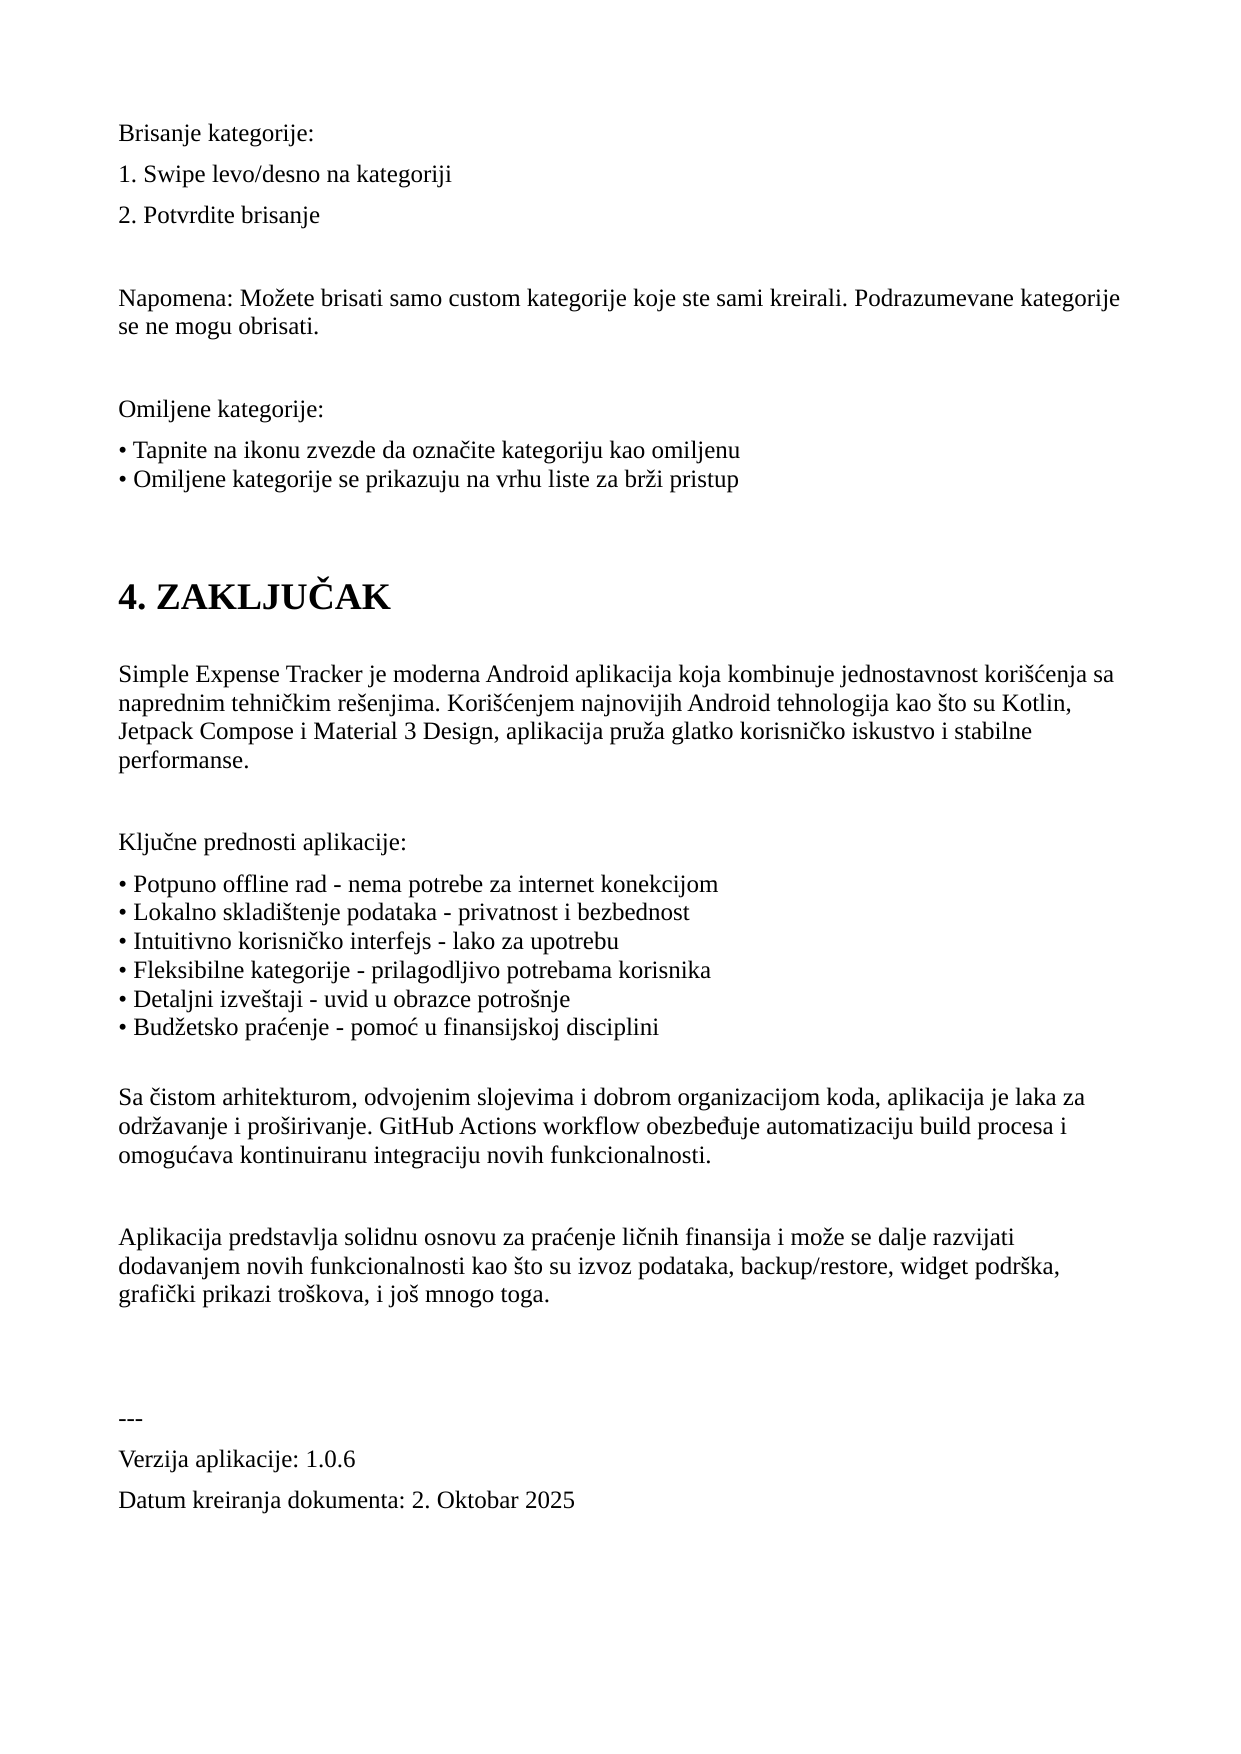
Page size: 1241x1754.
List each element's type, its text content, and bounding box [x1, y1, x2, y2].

text Brisanje kategorije: [118, 118, 1122, 147]
text Omiljene kategorije: [118, 394, 1122, 422]
text Aplikacija predstavlja solidnu osnovu za praćenje ličnih finansija i može se dalje razvijati dodavanjem novih funkcionalnosti kao što su izvoz podataka, backup/restore, widget podrška, grafički prikazi troškova, i još mnogo toga. [118, 1222, 1122, 1308]
list • Budžetsko praćenje - pomoć u finansijskoj disciplini [118, 1012, 1122, 1041]
text --- [118, 1403, 1122, 1432]
list • Tapnite na ikonu zvezde da označite kategoriju kao omiljenu [118, 435, 1122, 464]
list • Lokalno skladištenje podataka - privatnost i bezbednost [118, 897, 1122, 926]
list • Potpuno offline rad - nema potrebe za internet konekcijom [118, 869, 1122, 897]
text Verzija aplikacije: 1.0.6 [118, 1444, 1122, 1473]
list • Detaljni izveštaji - uvid u obrazce potrošnje [118, 984, 1122, 1012]
text Simple Expense Tracker je moderna Android aplikacija koja kombinuje jednostavnost korišćenja sa naprednim tehničkim rešenjima. Korišćenjem najnovijih Android tehnologija kao što su Kotlin, Jetpack Compose i Material 3 Design, aplikacija pruža glatko korisničko iskustvo i stabilne performanse. [118, 659, 1122, 774]
text 1. Swipe levo/desno na kategoriji [118, 159, 1122, 188]
list • Fleksibilne kategorije - prilagodljivo potrebama korisnika [118, 955, 1122, 984]
list • Intuitivno korisničko interfejs - lako za upotrebu [118, 926, 1122, 955]
text 2. Potvrdite brisanje [118, 200, 1122, 229]
list • Omiljene kategorije se prikazuju na vrhu liste za brži pristup [118, 464, 1122, 492]
text Sa čistom arhitekturom, odvojenim slojevima i dobrom organizacijom koda, aplikacija je laka za održavanje i proširivanje. GitHub Actions workflow obezbeđuje automatizaciju build procesa i omogućava kontinuiranu integraciju novih funkcionalnosti. [118, 1082, 1122, 1168]
text Ključne prednosti aplikacije: [118, 827, 1122, 856]
text Napomena: Možete brisati samo custom kategorije koje ste sami kreirali. Podrazumevane kategorije se ne mogu obrisati. [118, 283, 1122, 340]
text Datum kreiranja dokumenta: 2. Oktobar 2025 [118, 1485, 1122, 1514]
subtitle 4. ZAKLJUČAK [118, 575, 1122, 618]
